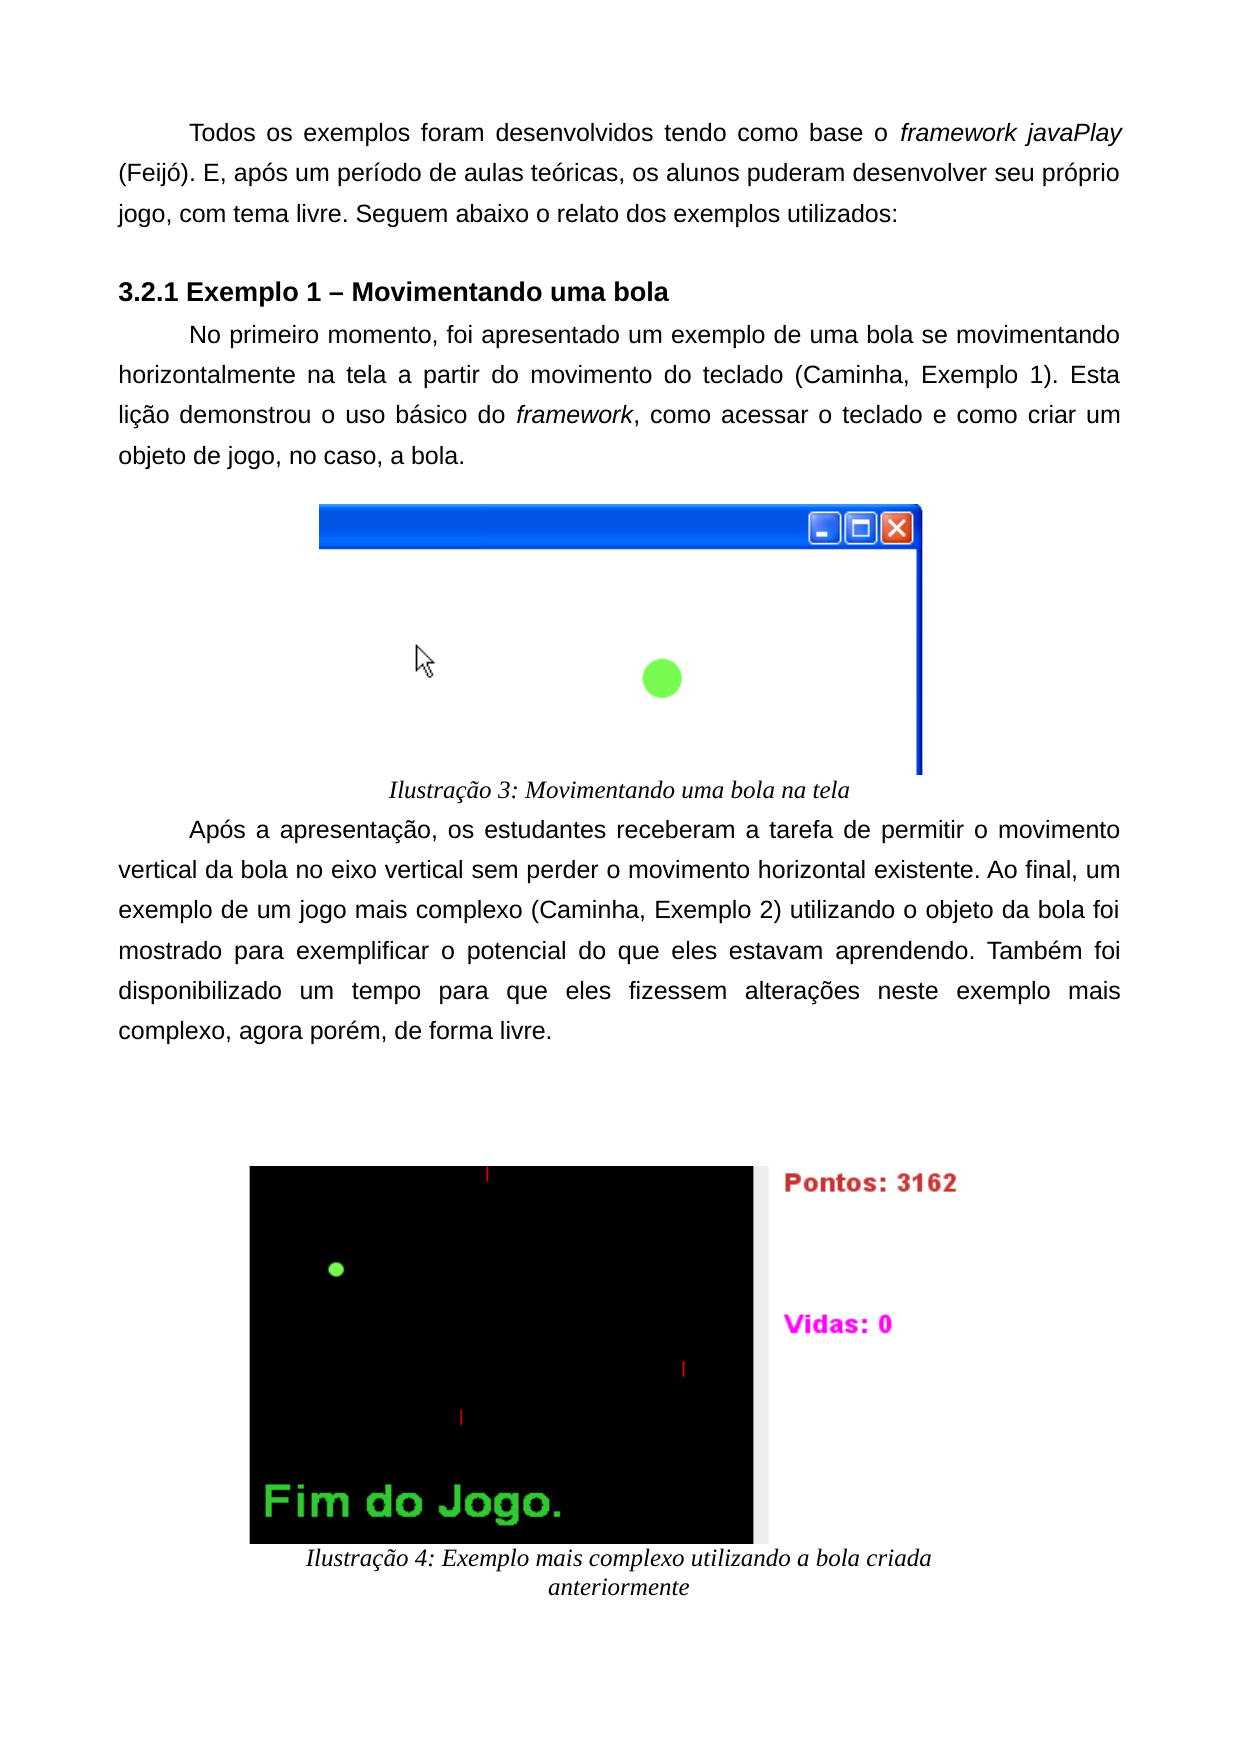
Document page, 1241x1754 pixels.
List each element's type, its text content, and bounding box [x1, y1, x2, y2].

text Todos os exemplos foram desenvolvidos tendo como base o framework javaPlay (Feijó). E, após um período de aulas teóricas, os alunos puderam desenvolver seu próprio jogo, com tema livre. Seguem abaixo o relato dos exemplos utilizados: [118, 118, 1122, 227]
text Ilustração 3: Movimentando uma bola na tela [319, 775, 922, 803]
subtitle 3.2.1 Exemplo 1 – Movimentando uma bola [118, 276, 1122, 307]
picture [249, 1166, 976, 1544]
text Após a apresentação, os estudantes receberam a tarefa de permitir o movimento vertical da bola no eixo vertical sem perder o movimento horizontal existente. Ao final, um exemplo de um jogo mais complexo (Caminha, Exemplo 2) utilizando o objeto da bola foi mostrado para exemplificar o potencial do que eles estavam aprendendo. Também foi disponibilizado um tempo para que eles fizessem alterações neste exemplo mais complexo, agora porém, de forma livre. [118, 492, 1122, 1045]
text [249, 1153, 990, 1166]
picture [319, 504, 923, 775]
text Ilustração 4: Exemplo mais complexo utilizando a bola criada anteriormente [249, 1166, 990, 1601]
text No primeiro momento, foi apresentado um exemplo de uma bola se movimentando horizontalmente na tela a partir do movimento do teclado (Caminha, Exemplo 1). Esta lição demonstrou o uso básico do framework, como acessar o teclado e como criar um objeto de jogo, no caso, a bola. [118, 320, 1122, 469]
